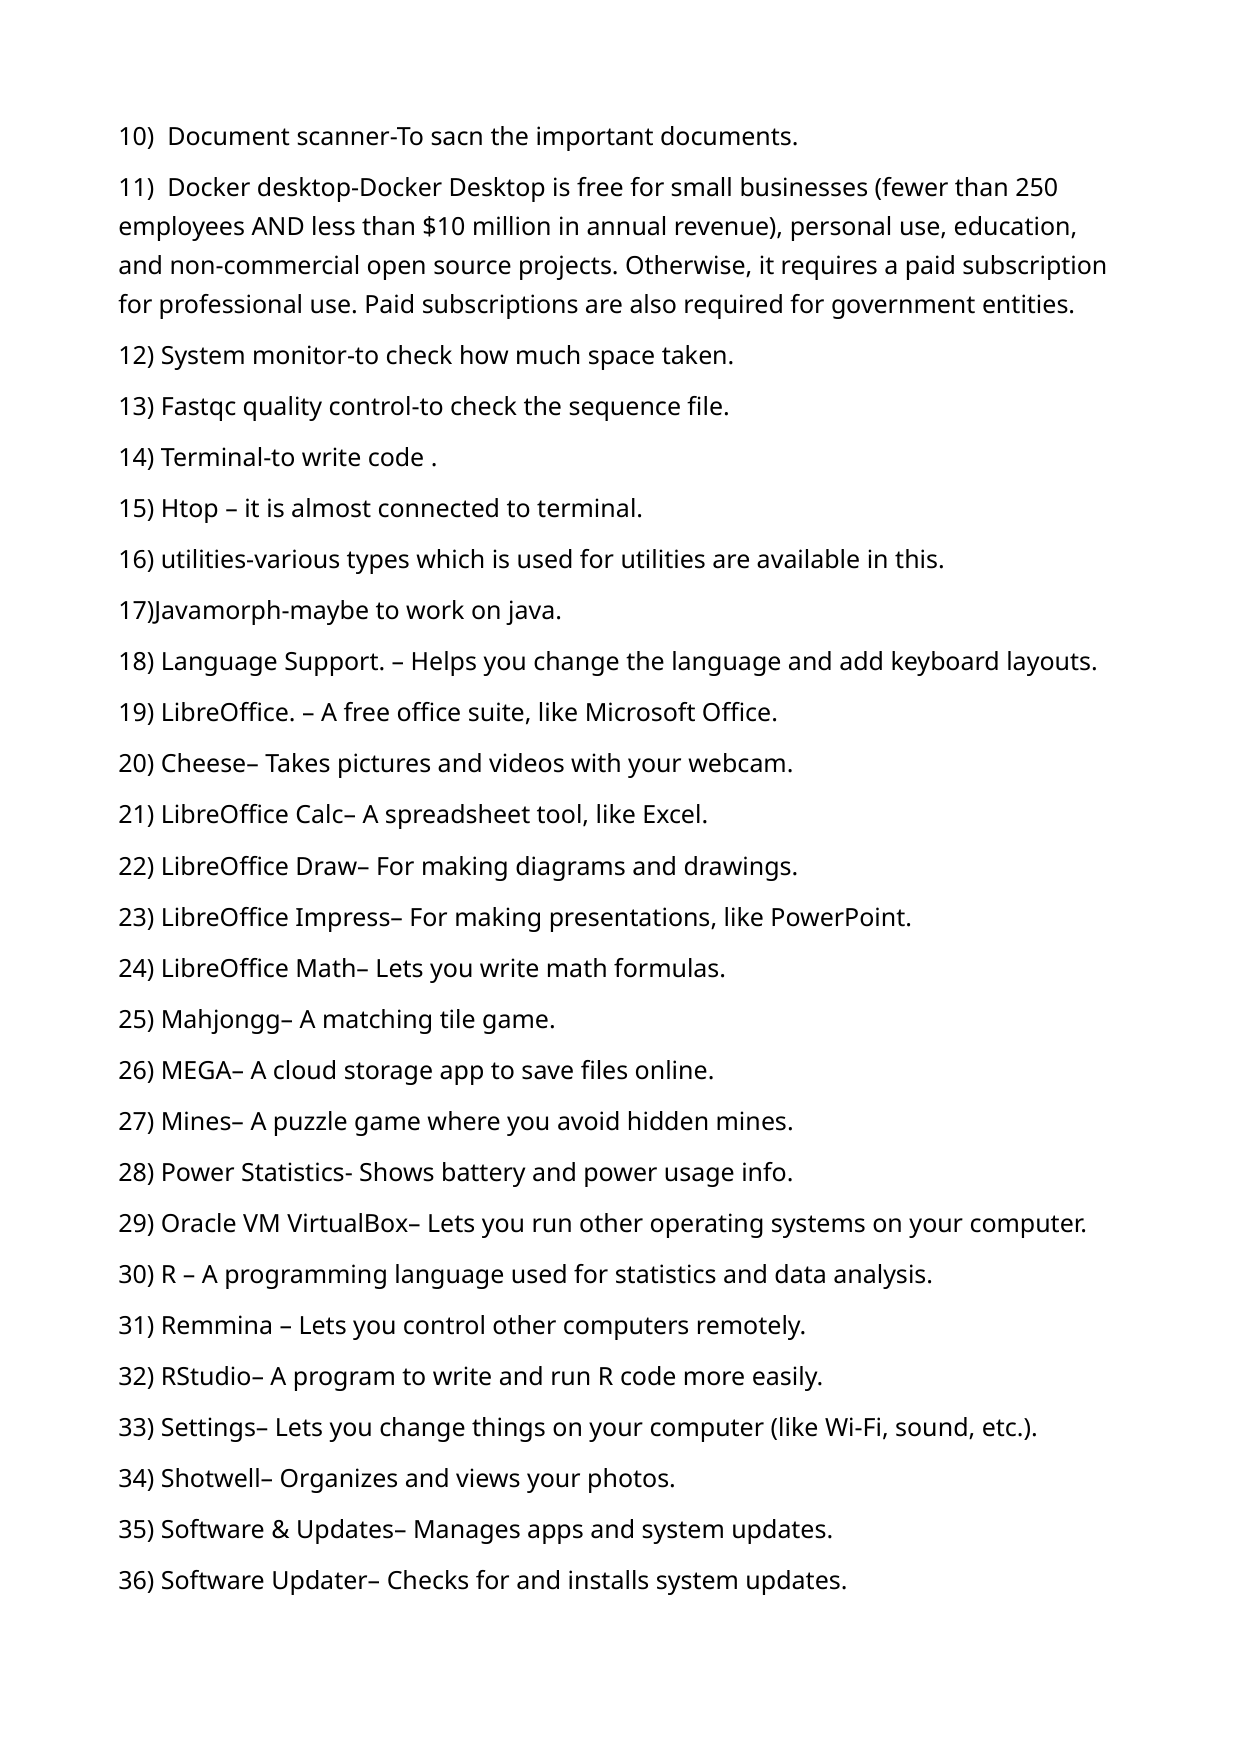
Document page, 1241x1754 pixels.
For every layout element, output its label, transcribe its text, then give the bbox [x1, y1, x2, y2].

text 36) Software Updater– Checks for and installs system updates. [118, 1563, 1122, 1597]
text 13) Fastqc quality control-to check the sequence file. [118, 389, 1122, 423]
text 22) LibreOffice Draw– For making diagrams and drawings. [118, 848, 1122, 882]
text 30) R – A programming language used for statistics and data analysis. [118, 1256, 1122, 1291]
text 21) LibreOffice Calc– A spreadsheet tool, like Excel. [118, 797, 1122, 831]
text 23) LibreOffice Impress– For making presentations, like PowerPoint. [118, 899, 1122, 933]
text 32) RStudio– A program to write and run R code more easily. [118, 1358, 1122, 1393]
text 14) Terminal-to write code . [118, 440, 1122, 474]
text 19) LibreOffice. – A free office suite, like Microsoft Office. [118, 695, 1122, 729]
text 26) MEGA– A cloud storage app to save files online. [118, 1052, 1122, 1086]
text 16) utilities-various types which is used for utilities are available in this. [118, 542, 1122, 576]
text 12) System monitor-to check how much space taken. [118, 338, 1122, 372]
text 25) Mahjongg– A matching tile game. [118, 1001, 1122, 1035]
text 11) Docker desktop-Docker Desktop is free for small businesses (fewer than 250 employees AND less than $10 million in annual revenue), personal use, education, and non-commercial open source projects. Otherwise, it requires a paid subscription for professional use. Paid subscriptions are also required for government entities. [118, 169, 1122, 321]
text 35) Software & Updates– Manages apps and system updates. [118, 1512, 1122, 1546]
text 18) Language Support. – Helps you change the language and add keyboard layouts. [118, 644, 1122, 678]
text 24) LibreOffice Math– Lets you write math formulas. [118, 950, 1122, 984]
text 33) Settings– Lets you change things on your computer (like Wi-Fi, sound, etc.). [118, 1409, 1122, 1444]
text 10) Document scanner-To sacn the important documents. [118, 118, 1122, 152]
text 31) Remmina – Lets you control other computers remotely. [118, 1307, 1122, 1342]
text 15) Htop – it is almost connected to terminal. [118, 491, 1122, 525]
text 28) Power Statistics- Shows battery and power usage info. [118, 1154, 1122, 1188]
text 20) Cheese– Takes pictures and videos with your webcam. [118, 746, 1122, 780]
text 29) Oracle VM VirtualBox– Lets you run other operating systems on your computer. [118, 1205, 1122, 1239]
text 34) Shotwell– Organizes and views your photos. [118, 1461, 1122, 1495]
text 27) Mines– A puzzle game where you avoid hidden mines. [118, 1103, 1122, 1137]
text 17)Javamorph-maybe to work on java. [118, 593, 1122, 627]
